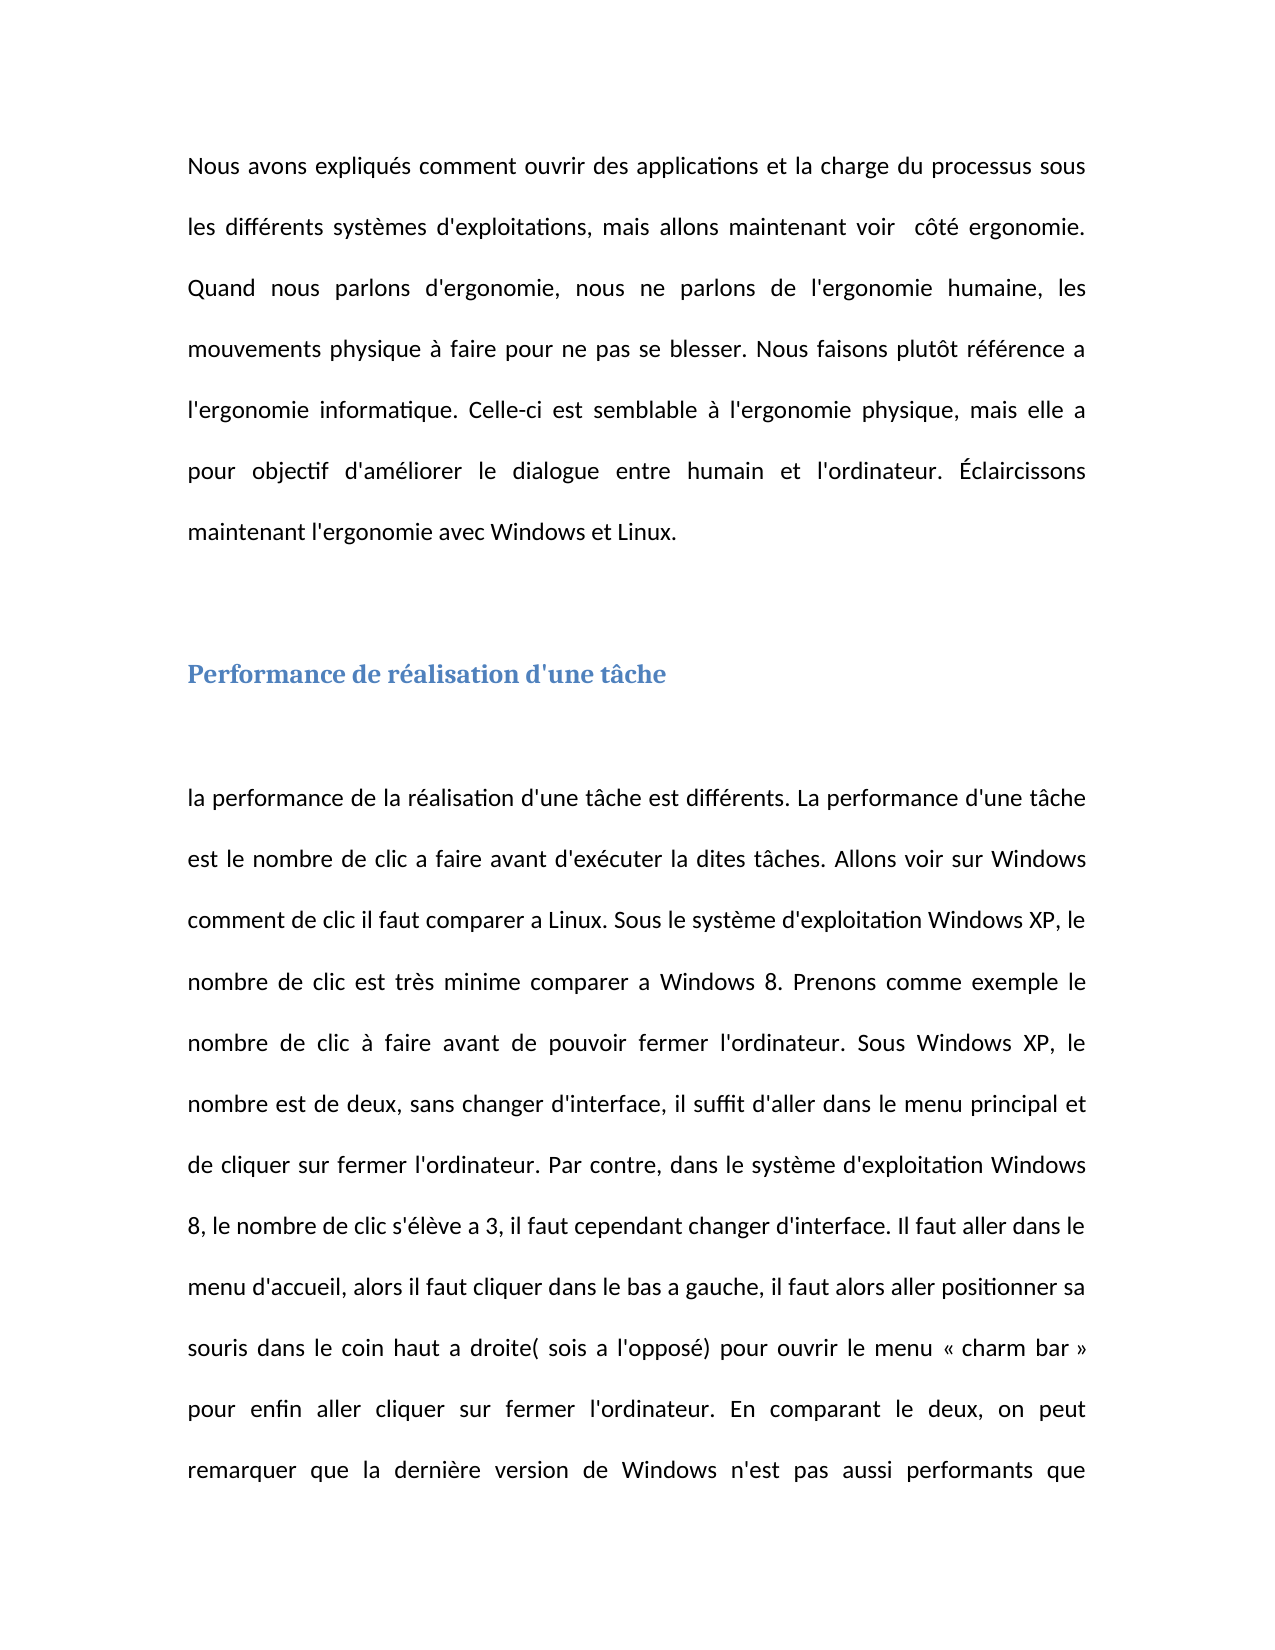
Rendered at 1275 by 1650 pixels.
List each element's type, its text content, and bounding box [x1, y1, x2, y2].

text la performance de la réalisation d'une tâche est différents. La performance d'une tâche est le nombre de clic a faire avant d'exécuter la dites tâches. Allons voir sur Windows comment de clic il faut comparer a Linux. Sous le système d'exploitation Windows XP, le nombre de clic est très minime comparer a Windows 8. Prenons comme exemple le nombre de clic à faire avant de pouvoir fermer l'ordinateur. Sous Windows XP, le nombre est de deux, sans changer d'interface, il suffit d'aller dans le menu principal et de cliquer sur fermer l'ordinateur. Par contre, dans le système d'exploitation Windows 8, le nombre de clic s'élève a 3, il faut cependant changer d'interface. Il faut aller dans le menu d'accueil, alors il faut cliquer dans le bas a gauche, il faut alors aller positionner sa souris dans le coin haut a droite( sois a l'opposé) pour ouvrir le menu « charm bar » pour enfin aller cliquer sur fermer l'ordinateur. En comparant le deux, on peut remarquer que la dernière version de Windows n'est pas aussi performants que [187, 782, 1087, 1484]
subtitle Performance de réalisation d'une tâche [187, 659, 1087, 690]
text Nous avons expliqués comment ouvrir des applications et la charge du processus sous les différents systèmes d'exploitations, mais allons maintenant voir côté ergonomie. Quand nous parlons d'ergonomie, nous ne parlons de l'ergonomie humaine, les mouvements physique à faire pour ne pas se blesser. Nous faisons plutôt référence a l'ergonomie informatique. Celle-ci est semblable à l'ergonomie physique, mais elle a pour objectif d'améliorer le dialogue entre humain et l'ordinateur. Éclaircissons maintenant l'ergonomie avec Windows et Linux. [187, 150, 1087, 547]
